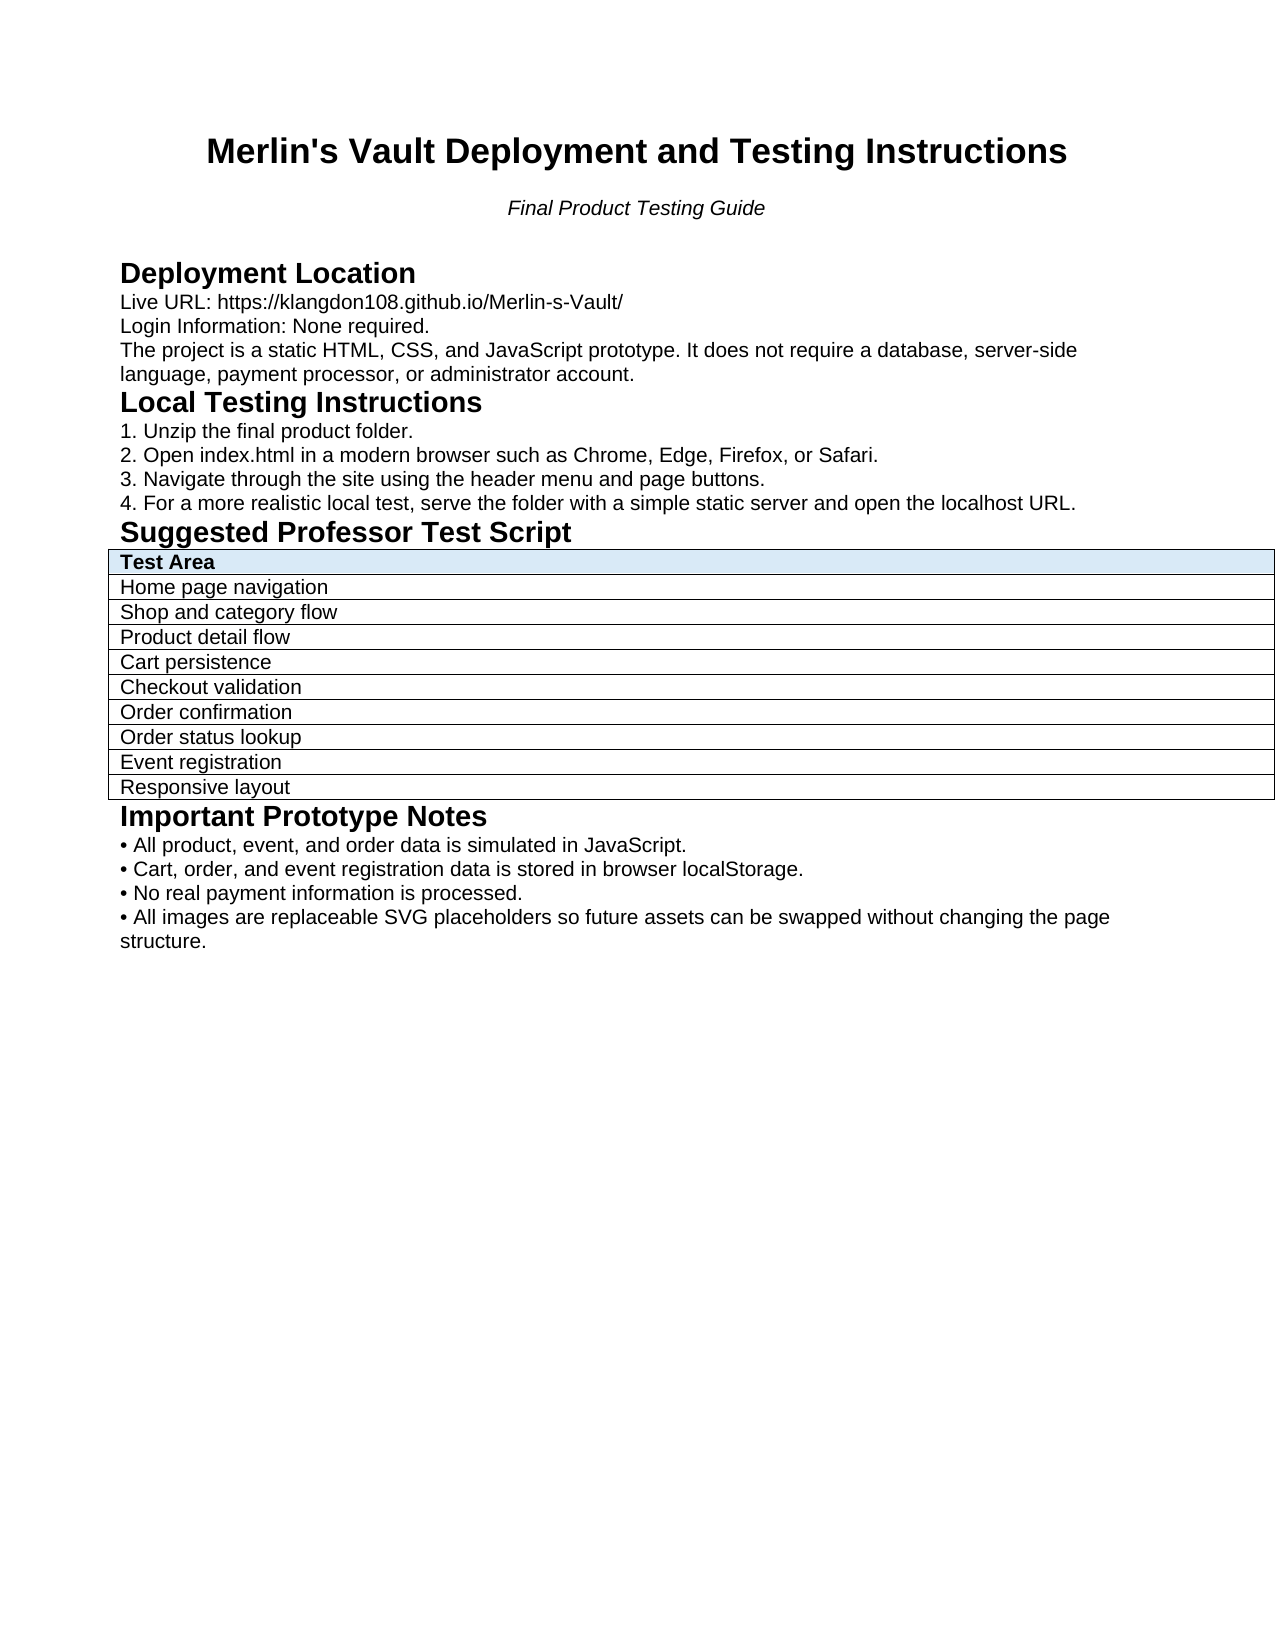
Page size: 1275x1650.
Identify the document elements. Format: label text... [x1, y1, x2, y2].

subtitle Deployment Location [120, 256, 1155, 290]
table_cell Home page navigation [109, 575, 1274, 598]
text Live URL: https://klangdon108.github.io/Merlin-s-Vault/ [120, 290, 1155, 314]
table_cell Event registration [109, 750, 1274, 773]
text 1. Unzip the final product folder. [120, 419, 1155, 443]
subtitle Local Testing Instructions [120, 386, 1155, 419]
table_header Test Area [109, 550, 1274, 573]
text 3. Navigate through the site using the header menu and page buttons. [120, 467, 1155, 491]
subtitle Final Product Testing Guide [120, 196, 1155, 220]
table_cell Checkout validation [109, 675, 1274, 698]
text Login Information: None required. [120, 314, 1155, 338]
table_cell Shop and category flow [109, 600, 1274, 623]
subtitle Suggested Professor Test Script [120, 515, 1155, 548]
table_cell Product detail flow [109, 625, 1274, 648]
text 2. Open index.html in a modern browser such as Chrome, Edge, Firefox, or Safari. [120, 443, 1155, 467]
table_cell Order status lookup [109, 725, 1274, 748]
title Merlin's Vault Deployment and Testing Instructions [120, 130, 1155, 171]
table_cell Order confirmation [109, 700, 1274, 723]
text • No real payment information is processed. [120, 881, 1155, 905]
text The project is a static HTML, CSS, and JavaScript prototype. It does not require a database, server-side language, payment processor, or administrator account. [120, 338, 1155, 386]
text • Cart, order, and event registration data is stored in browser localStorage. [120, 857, 1155, 881]
text 4. For a more realistic local test, serve the folder with a simple static server and open the localhost URL. [120, 491, 1155, 515]
table_cell Responsive layout [109, 775, 1274, 798]
table_cell Cart persistence [109, 650, 1274, 673]
subtitle Important Prototype Notes [120, 800, 1155, 833]
text • All images are replaceable SVG placeholders so future assets can be swapped without changing the page structure. [120, 905, 1155, 953]
text • All product, event, and order data is simulated in JavaScript. [120, 833, 1155, 857]
